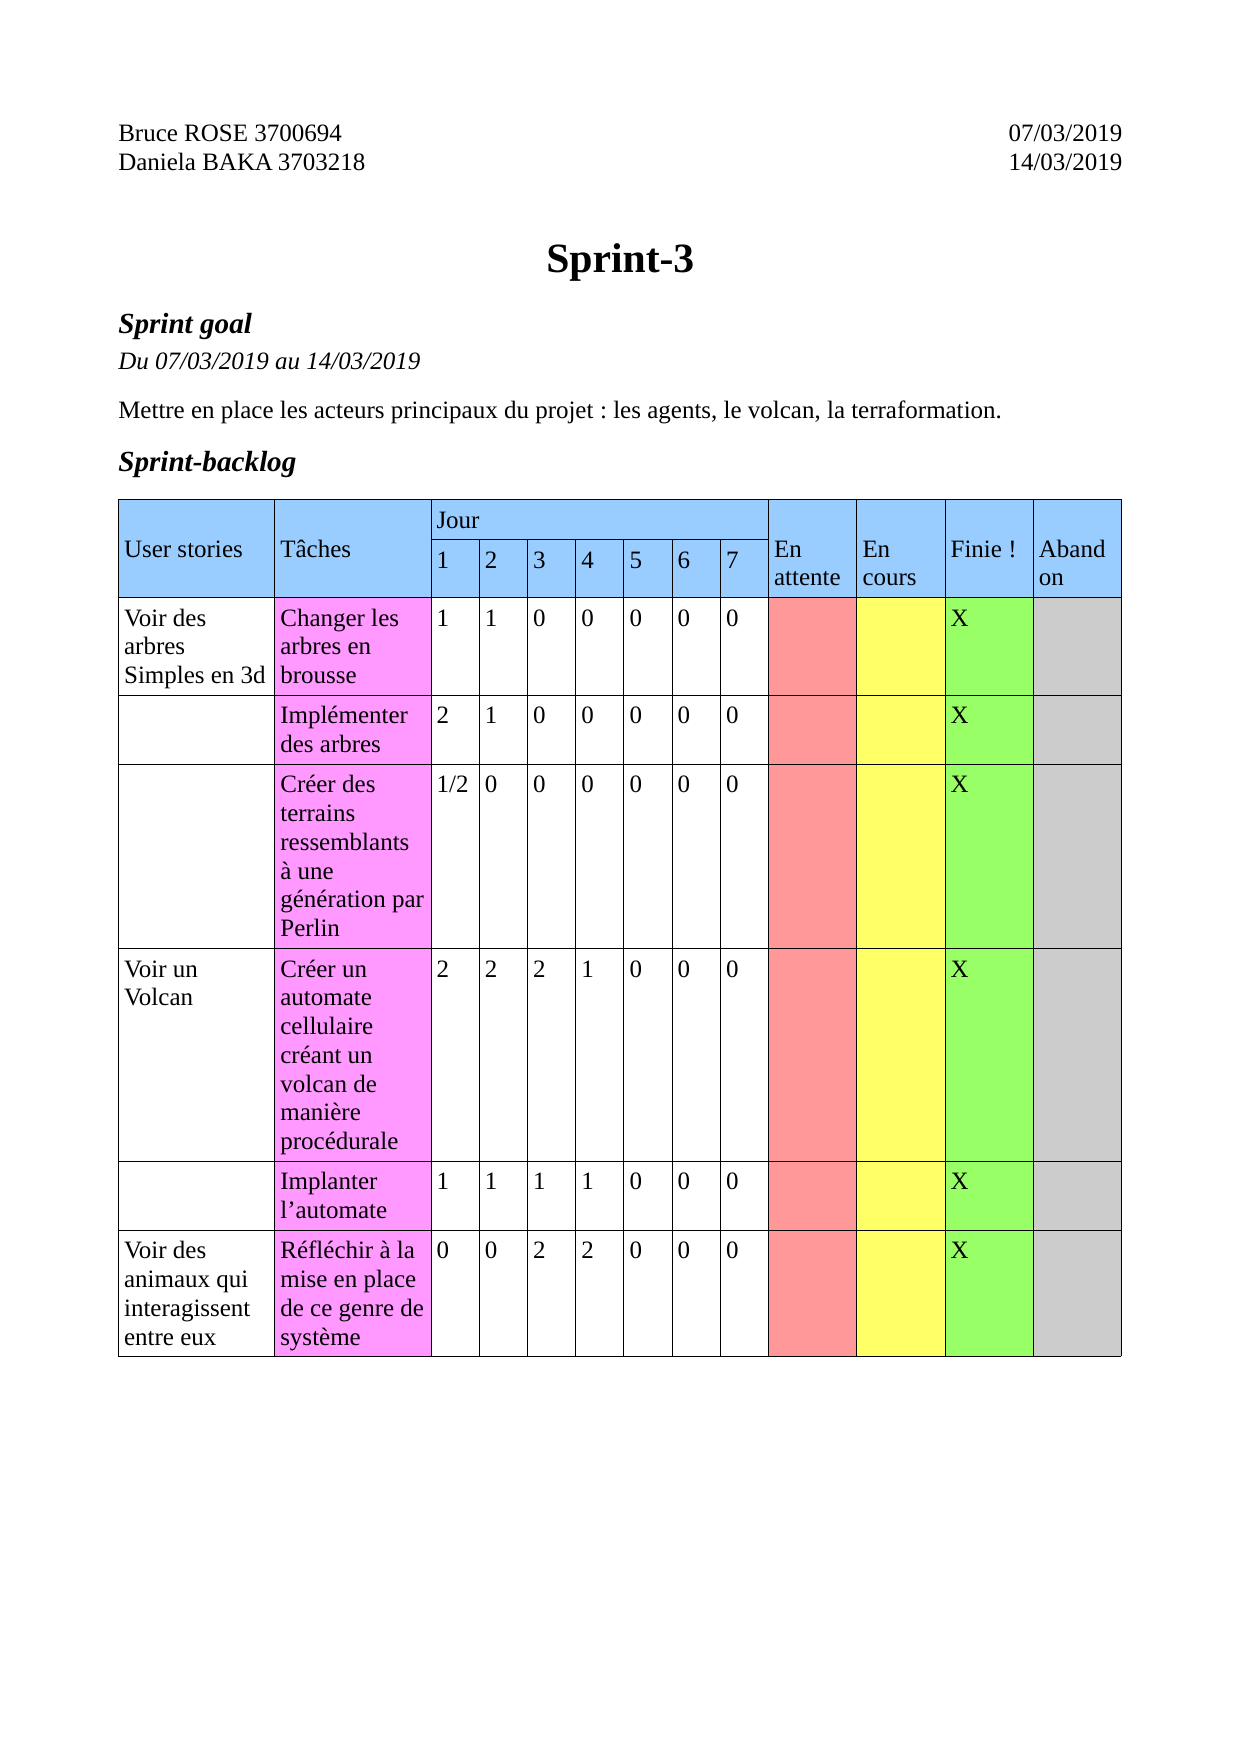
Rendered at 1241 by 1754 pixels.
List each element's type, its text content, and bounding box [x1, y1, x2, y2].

table_cell X [946, 949, 1033, 1161]
text Sprint-3 [118, 234, 1122, 282]
table_cell 2 [528, 1231, 575, 1356]
table_cell X [946, 696, 1033, 764]
table_cell [1034, 696, 1121, 764]
table_cell 0 [480, 765, 527, 948]
table_cell 0 [528, 696, 575, 764]
table_cell 0 [576, 598, 623, 695]
table_cell 2 [432, 696, 479, 764]
table_cell 1 [576, 949, 623, 1161]
table_cell [119, 696, 274, 764]
table_cell 1 [432, 540, 479, 597]
table_cell [769, 765, 856, 948]
table_cell 0 [528, 598, 575, 695]
table_cell [119, 765, 274, 948]
table_cell 0 [624, 1162, 672, 1230]
table_cell 2 [528, 949, 575, 1161]
table_cell [769, 598, 856, 695]
table_cell 0 [721, 1231, 768, 1356]
table_cell [769, 1231, 856, 1356]
table_cell 0 [721, 696, 768, 764]
table_cell Voir des animaux qui interagissent entre eux [119, 1231, 274, 1356]
table_cell 4 [576, 540, 623, 597]
table_cell Voir des arbres Simples en 3d [119, 598, 274, 695]
table_cell 2 [432, 949, 479, 1161]
table_cell 0 [624, 598, 672, 695]
table_cell 0 [673, 949, 720, 1161]
table_cell [1034, 1162, 1121, 1230]
table_cell X [946, 598, 1033, 695]
table_cell 0 [480, 1231, 527, 1356]
table_cell 1 [480, 1162, 527, 1230]
table_cell [769, 696, 856, 764]
table_header En attente [769, 500, 856, 597]
table_cell 0 [721, 1162, 768, 1230]
table_header Finie ! [946, 500, 1033, 597]
table_header Abandon [1034, 500, 1121, 597]
table_cell Créer un automate cellulaire créant un volcan de manière procédurale [275, 949, 431, 1161]
table_cell [857, 598, 945, 695]
table_cell 0 [528, 765, 575, 948]
table_cell 1 [528, 1162, 575, 1230]
table_cell 6 [673, 540, 720, 597]
table_cell [1034, 1231, 1121, 1356]
table_cell 1 [576, 1162, 623, 1230]
table_cell Changer les arbres en brousse [275, 598, 431, 695]
table_cell Réfléchir à la mise en place de ce genre de système [275, 1231, 431, 1356]
table_cell X [946, 1231, 1033, 1356]
table_cell 0 [576, 696, 623, 764]
table_cell 1/2 [432, 765, 479, 948]
table_header En cours [857, 500, 945, 597]
table_cell 0 [673, 598, 720, 695]
table_cell 0 [432, 1231, 479, 1356]
table_cell 0 [576, 765, 623, 948]
table_cell [857, 765, 945, 948]
table_cell Créer des terrains ressemblants à une génération par Perlin [275, 765, 431, 948]
table_cell 2 [480, 949, 527, 1161]
table_cell [769, 1162, 856, 1230]
text Sprint-backlog [118, 444, 1122, 478]
table_cell Implanter l’automate [275, 1162, 431, 1230]
table_cell X [946, 1162, 1033, 1230]
table_cell 1 [432, 1162, 479, 1230]
table_header User stories [119, 500, 274, 597]
table_header Tâches [275, 500, 431, 597]
table_cell [857, 949, 945, 1161]
table_cell 0 [624, 696, 672, 764]
table_cell 0 [624, 1231, 672, 1356]
text Mettre en place les acteurs principaux du projet : les agents, le volcan, la terraformation. [118, 395, 1122, 424]
table_cell 0 [673, 696, 720, 764]
text Sprint goal [118, 306, 1122, 339]
table_cell [769, 949, 856, 1161]
table_cell 1 [432, 598, 479, 695]
table_cell 2 [576, 1231, 623, 1356]
table_cell 2 [480, 540, 527, 597]
text Du 07/03/2019 au 14/03/2019 [118, 346, 1122, 375]
table_cell Implémenter des arbres [275, 696, 431, 764]
table_cell [857, 1231, 945, 1356]
table_cell 0 [624, 765, 672, 948]
table_cell [857, 1162, 945, 1230]
table_cell 1 [480, 598, 527, 695]
table_cell 0 [624, 949, 672, 1161]
table_cell 3 [528, 540, 575, 597]
table_cell 0 [673, 1162, 720, 1230]
table_cell [119, 1162, 274, 1230]
table_cell X [946, 765, 1033, 948]
table_cell 0 [721, 949, 768, 1161]
table_header Jour [432, 500, 768, 539]
table_cell [1034, 949, 1121, 1161]
table_cell [1034, 765, 1121, 948]
table_cell [1034, 598, 1121, 695]
table_cell [857, 696, 945, 764]
table_cell 0 [721, 765, 768, 948]
table_cell 0 [673, 1231, 720, 1356]
table_cell 5 [624, 540, 672, 597]
table_cell 7 [721, 540, 768, 597]
table_cell 0 [673, 765, 720, 948]
table_cell 0 [721, 598, 768, 695]
table_cell Voir un Volcan [119, 949, 274, 1161]
table_cell 1 [480, 696, 527, 764]
